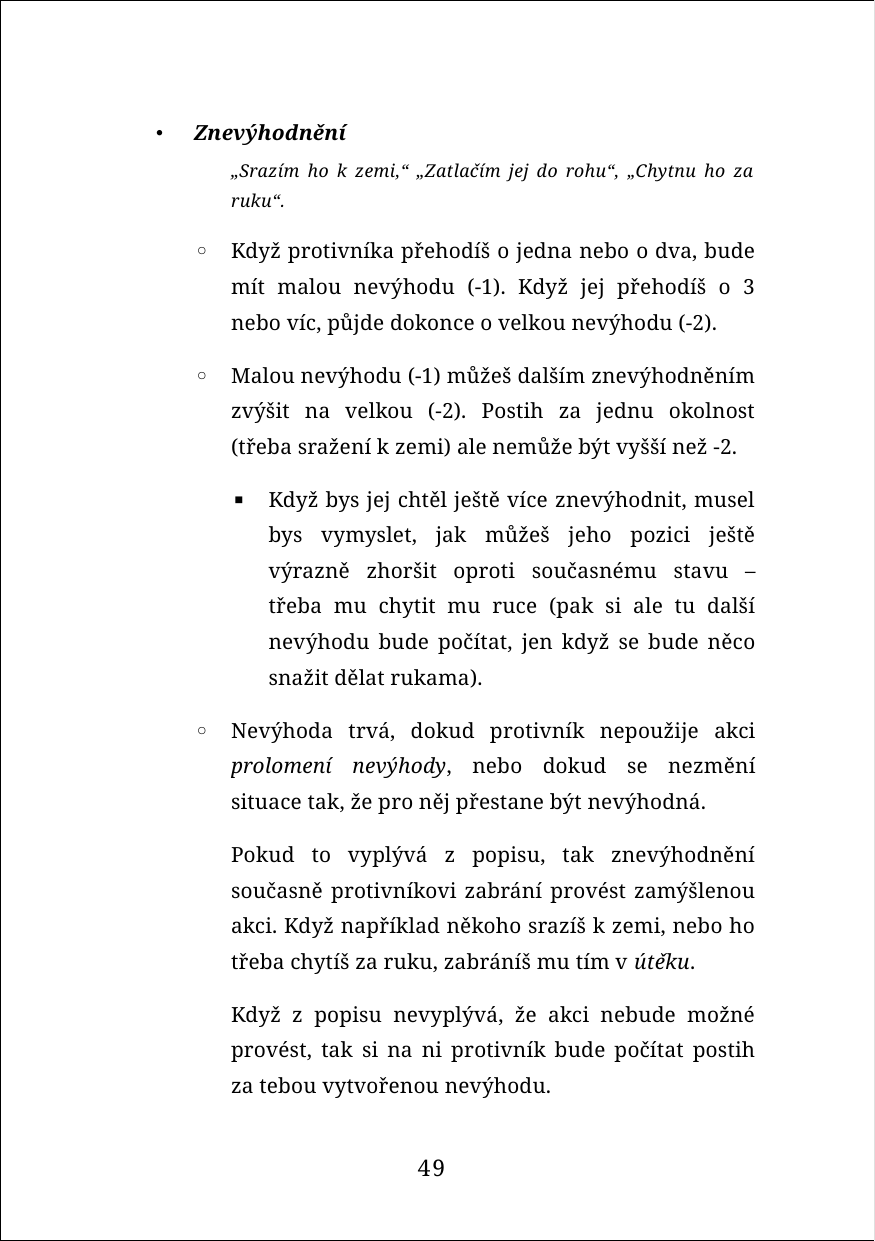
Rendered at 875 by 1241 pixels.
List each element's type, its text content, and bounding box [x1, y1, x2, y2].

list Malou nevýhodu (-1) můžeš dalším znevýhodněním zvýšit na velkou (-2). Postih za jednu okolnost (třeba sražení k zemi) ale nemůže být vyšší než -2. [193, 361, 756, 460]
list Nevýhoda trvá, dokud protivník nepoužije akci prolomení nevýhody, nebo dokud se nezmění situace tak, že pro něj přestane být nevýhodná. [193, 716, 756, 815]
subtitle Znevýhodnění [156, 118, 756, 147]
list Když protivníka přehodíš o jedna nebo o dva, bude mít malou nevýhodu (-1). Když jej přehodíš o 3 nebo víc, půjde dokonce o velkou nevýhodu (-2). [193, 237, 756, 336]
list Pokud to vyplývá z popisu, tak znevýhodnění současně protivníkovi zabrání provést zamýšlenou akci. Když například někoho srazíš k zemi, nebo ho třeba chytíš za ruku, zabráníš mu tím v útěku. [193, 840, 756, 975]
list „Srazím ho k zemi,“ „Zatlačím jej do rohu“, „Chytnu ho za ruku“. [193, 158, 756, 213]
list Když bys jej chtěl ještě více znevýhodnit, musel bys vymyslet, jak můžeš jeho pozici ještě výrazně zhoršit oproti současnému stavu – třeba mu chytit mu ruce (pak si ale tu další nevýhodu bude počítat, jen když se bude něco snažit dělat rukama). [231, 485, 756, 691]
list Když z popisu nevyplývá, že akci nebude možné provést, tak si na ni protivník bude počítat postih za tebou vytvořenou nevýhodu. [193, 1000, 756, 1099]
